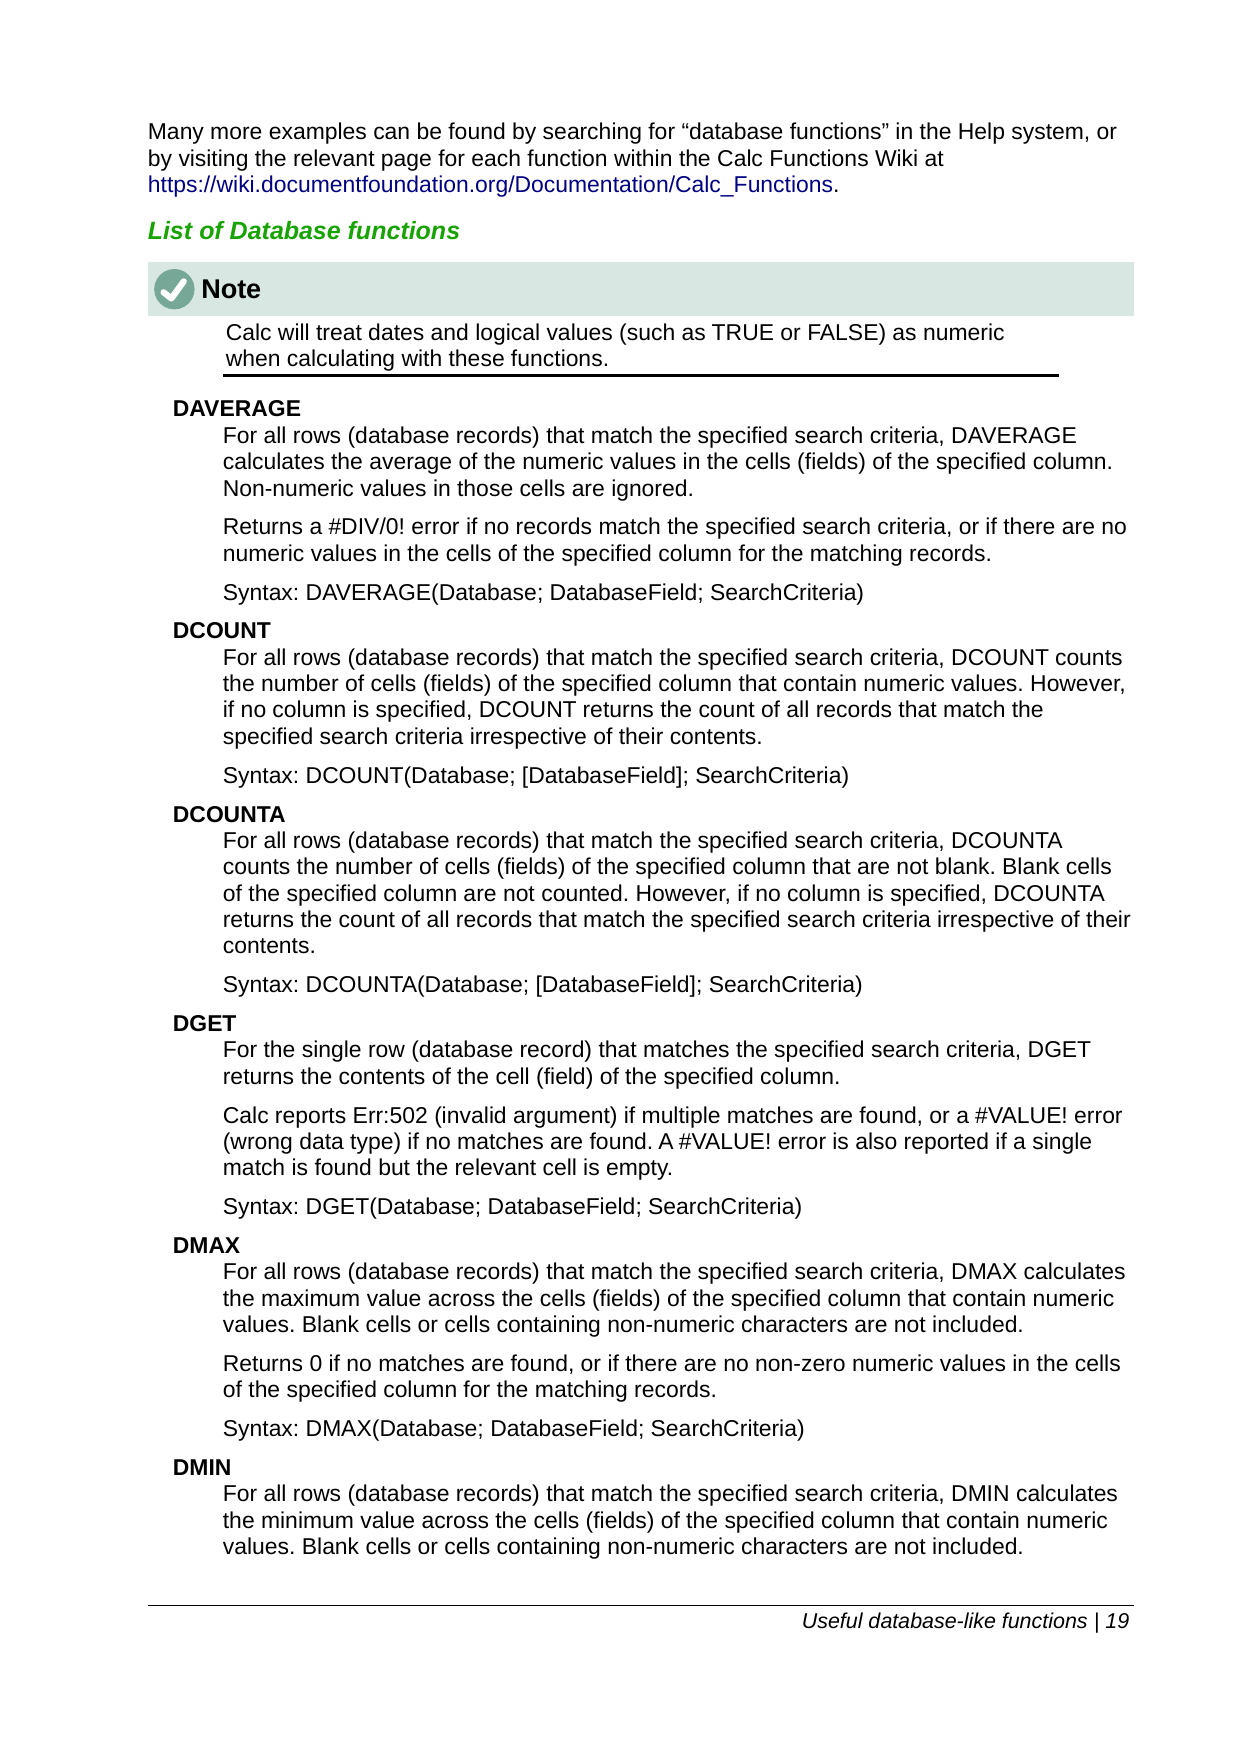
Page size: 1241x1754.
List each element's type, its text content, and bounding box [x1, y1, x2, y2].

text Syntax: DCOUNTA(Database; [DatabaseField]; SearchCriteria) [223, 971, 1134, 997]
subtitle Note [148, 262, 1134, 316]
subtitle List of Database functions [148, 216, 1134, 245]
text Calc will treat dates and logical values (such as TRUE or FALSE) as numeric when calculating with these functions. [223, 316, 1059, 374]
text For all rows (database records) that match the specified search criteria, DCOUNT counts the number of cells (fields) of the specified column that contain numeric values. However, if no column is specified, DCOUNT returns the count of all records that match the specified search criteria irrespective of their contents. [223, 644, 1134, 749]
text DCOUNT [173, 617, 1134, 644]
text For all rows (database records) that match the specified search criteria, DMAX calculates the maximum value across the cells (fields) of the specified column that contain numeric values. Blank cells or cells containing non-numeric characters are not included. [223, 1258, 1134, 1337]
text Syntax: DCOUNT(Database; [DatabaseField]; SearchCriteria) [223, 762, 1134, 788]
text Returns 0 if no matches are found, or if there are no non-zero numeric values in the cells of the specified column for the matching records. [223, 1350, 1134, 1403]
text DGET [173, 1010, 1134, 1036]
text Syntax: DGET(Database; DatabaseField; SearchCriteria) [223, 1193, 1134, 1219]
text For all rows (database records) that match the specified search criteria, DCOUNTA counts the number of cells (fields) of the specified column that are not blank. Blank cells of the specified column are not counted. However, if no column is specified, DCOUNTA returns the count of all records that match the specified search criteria irrespective of their contents. [223, 827, 1134, 959]
text Returns a #DIV/0! error if no records match the specified search criteria, or if there are no numeric values in the cells of the specified column for the matching records. [223, 513, 1134, 566]
text DAVERAGE [173, 395, 1134, 422]
text Calc reports Err:502 (invalid argument) if multiple matches are found, or a #VALUE! error (wrong data type) if no matches are found. A #VALUE! error is also reported if a single match is found but the relevant cell is empty. [223, 1102, 1134, 1181]
text For all rows (database records) that match the specified search criteria, DMIN calculates the minimum value across the cells (fields) of the specified column that contain numeric values. Blank cells or cells containing non-numeric characters are not included. [223, 1480, 1134, 1559]
text For all rows (database records) that match the specified search criteria, DAVERAGE calculates the average of the numeric values in the cells (fields) of the specified column. Non-numeric values in those cells are ignored. [223, 422, 1134, 501]
text Syntax: DAVERAGE(Database; DatabaseField; SearchCriteria) [223, 578, 1134, 605]
text For the single row (database record) that matches the specified search criteria, DGET returns the contents of the cell (field) of the specified column. [223, 1036, 1134, 1089]
text Syntax: DMAX(Database; DatabaseField; SearchCriteria) [223, 1415, 1134, 1441]
text DMAX [173, 1232, 1134, 1258]
text Many more examples can be found by searching for “database functions” in the Help system, or by visiting the relevant page for each function within the Calc Functions Wiki at https://wiki.documentfoundation.org/Documentation/Calc_Functions. [148, 118, 1134, 197]
text DCOUNTA [173, 801, 1134, 827]
text DMIN [173, 1454, 1134, 1480]
